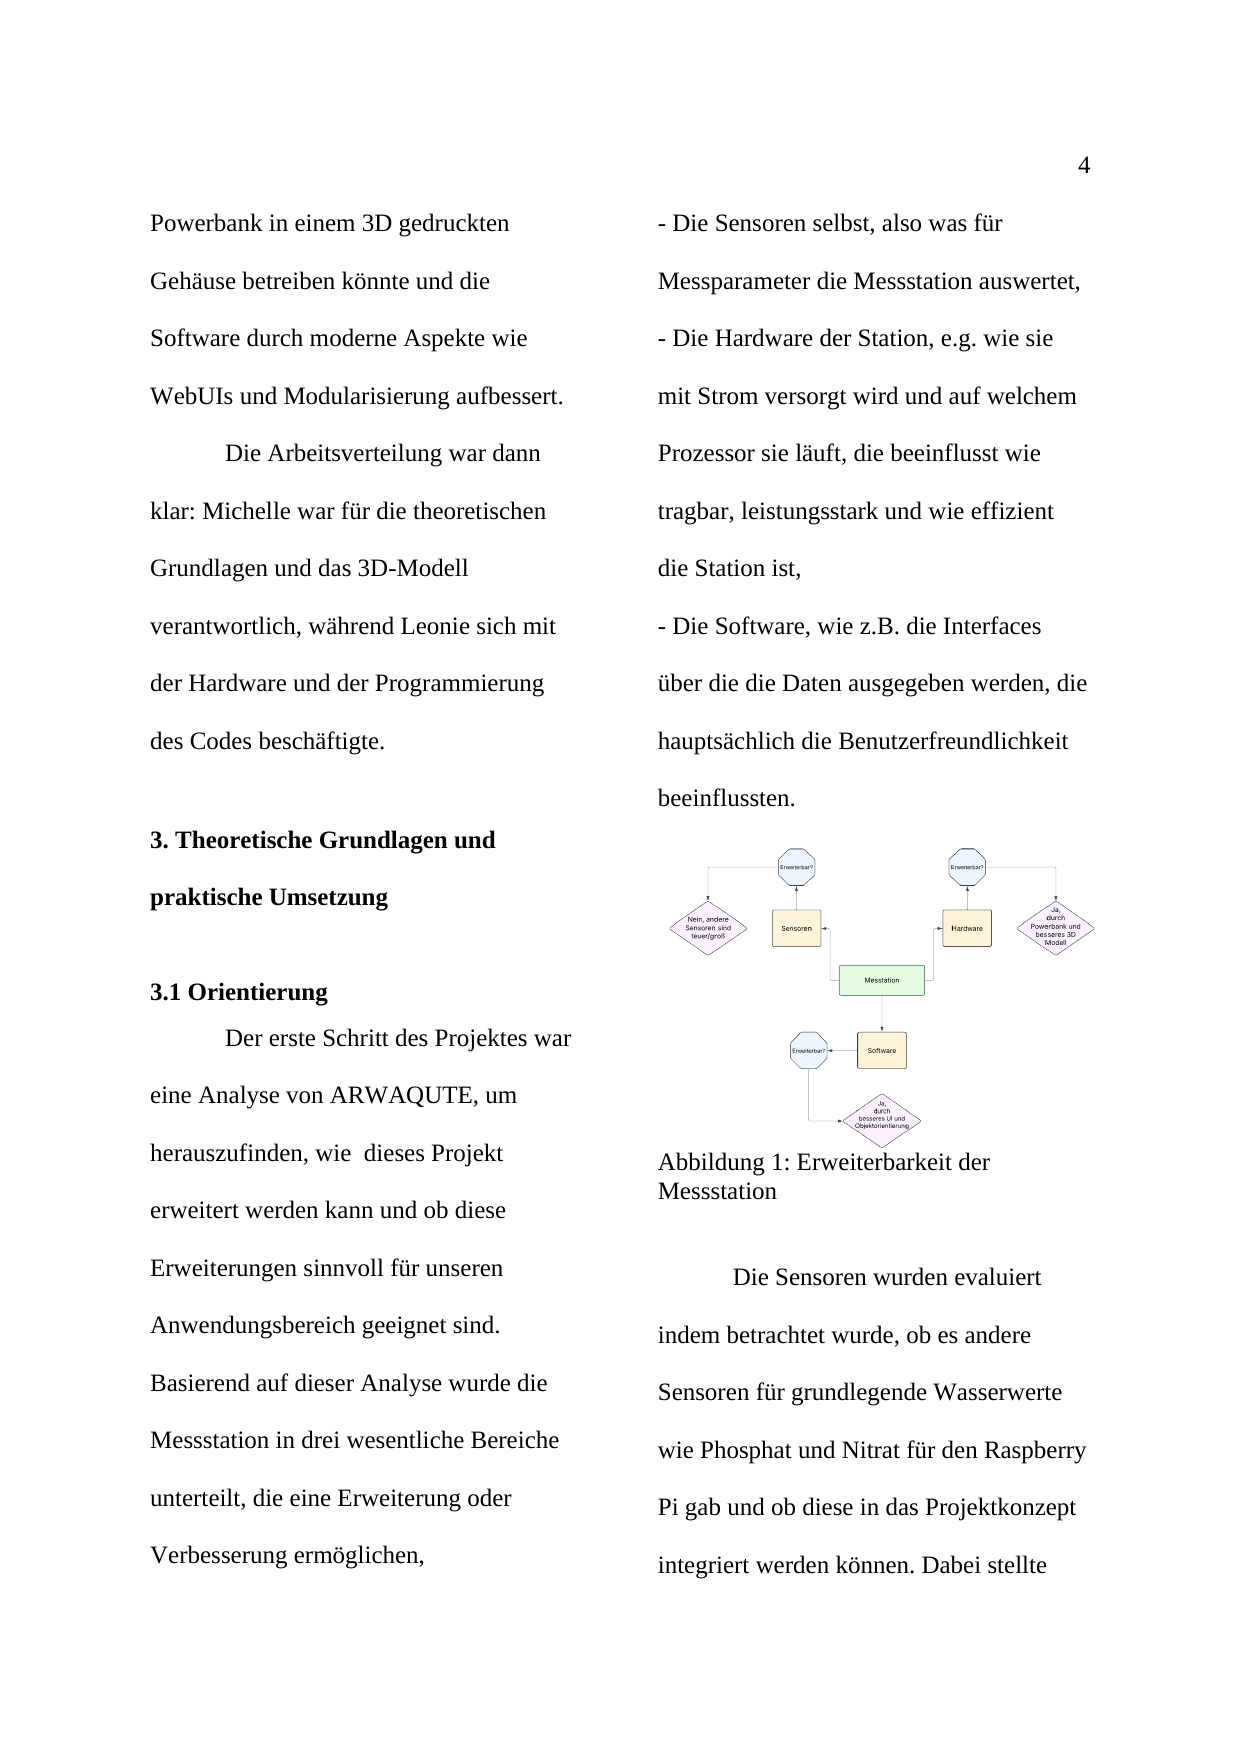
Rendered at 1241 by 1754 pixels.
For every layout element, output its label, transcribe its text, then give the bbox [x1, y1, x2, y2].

subtitle 3.1 Orientierung [150, 977, 583, 1006]
subtitle 3. Theoretische Grundlagen und praktische Umsetzung [150, 825, 583, 911]
text Abbildung 1: Erweiterbarkeit der Messstation [658, 1042, 1090, 1205]
text Powerbank in einem 3D gedruckten Gehäuse betreiben könnte und die Software durch moderne Aspekte wie WebUIs und Modularisierung aufbessert. [150, 208, 583, 409]
picture [668, 848, 1095, 1148]
text - Die Software, wie z.B. die Interfaces über die die Daten ausgegeben werden, die hauptsächlich die Benutzerfreundlichkeit beeinflussten. [658, 611, 1090, 812]
text Der erste Schritt des Projektes war eine Analyse von ARWAQUTE, um herauszufinden, wie dieses Projekt erweitert werden kann und ob diese Erweiterungen sinnvoll für unseren Anwendungsbereich geeignet sind. Basierend auf dieser Analyse wurde die Messstation in drei wesentliche Bereiche unterteilt, die eine Erweiterung oder Verbesserung ermöglichen, [150, 1023, 583, 1569]
text Die Sensoren wurden evaluiert indem betrachtet wurde, ob es andere Sensoren für grundlegende Wasserwerte wie Phosphat und Nitrat für den Raspberry Pi gab und ob diese in das Projektkonzept integriert werden können. Dabei stellte [658, 1262, 1090, 1578]
text Die Arbeitsverteilung war dann klar: Michelle war für die theoretischen Grundlagen und das 3D-Modell verantwortlich, während Leonie sich mit der Hardware und der Programmierung des Codes beschäftigte. [150, 438, 583, 754]
text - Die Sensoren selbst, also was für Messparameter die Messstation auswertet, - Die Hardware der Station, e.g. wie sie mit Strom versorgt wird und auf welchem Prozessor sie läuft, die beeinflusst wie tragbar, leistungsstark und wie effizient die Station ist, [658, 208, 1090, 582]
